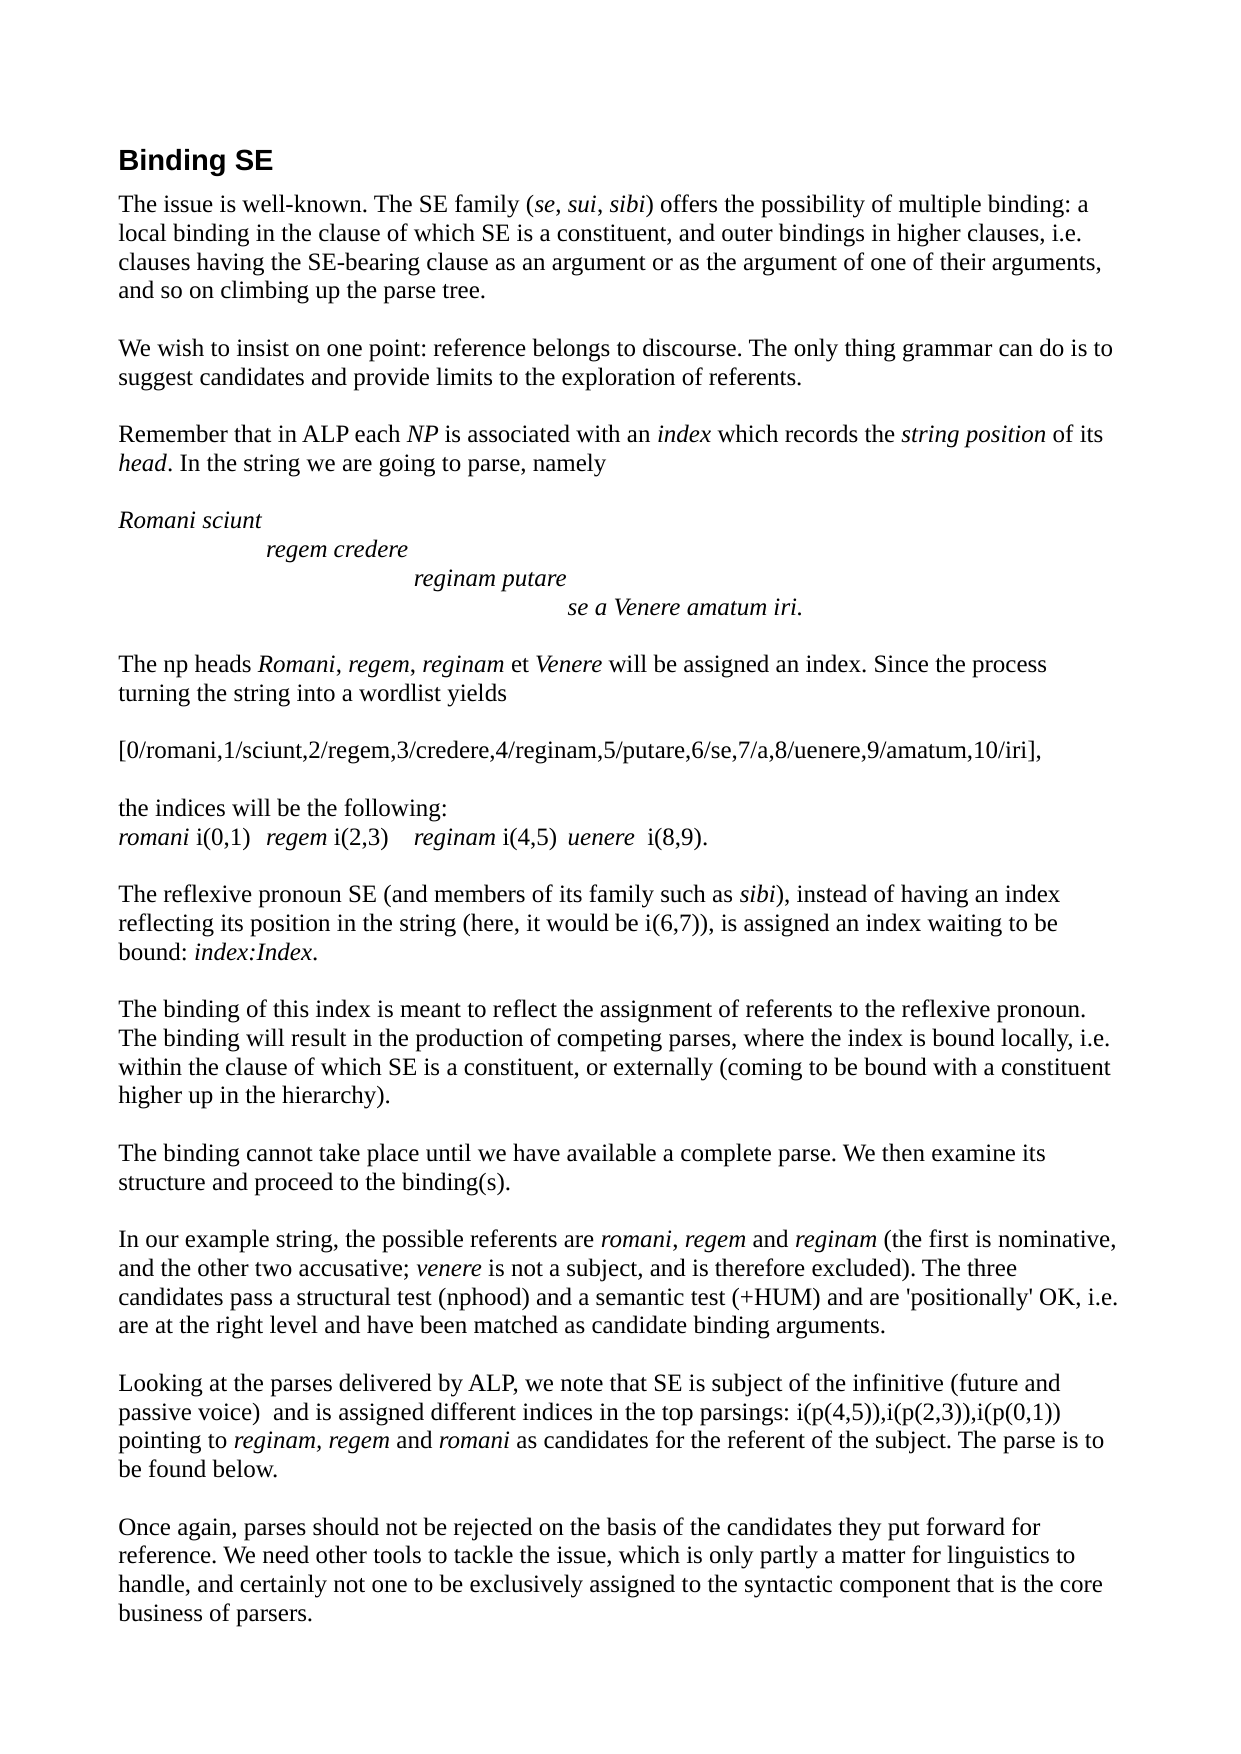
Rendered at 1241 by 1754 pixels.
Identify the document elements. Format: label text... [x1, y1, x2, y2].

text Remember that in ALP each NP is associated with an index which records the string position of its head. In the string we are going to parse, namely [118, 419, 1122, 477]
subtitle Binding SE [118, 143, 1122, 177]
text The binding of this index is meant to reflect the assignment of referents to the reflexive pronoun. The binding will result in the production of competing parses, where the index is bound locally, i.e. within the clause of which SE is a constituent, or externally (coming to be bound with a constituent higher up in the hierarchy). [118, 994, 1122, 1109]
text Looking at the parses delivered by ALP, we note that SE is subject of the infinitive (future and passive voice) and is assigned different indices in the top parsings: i(p(4,5)),i(p(2,3)),i(p(0,1)) pointing to reginam, regem and romani as candidates for the referent of the subject. The parse is to be found below. [118, 1368, 1122, 1483]
text The reflexive pronoun SE (and members of its family such as sibi), instead of having an index reflecting its position in the string (here, it would be i(6,7)), is assigned an index waiting to be bound: index:Index. [118, 879, 1122, 965]
text The issue is well-known. The SE family (se, sui, sibi) offers the possibility of multiple binding: a local binding in the clause of which SE is a constituent, and outer bindings in higher clauses, i.e. clauses having the SE-bearing clause as an argument or as the argument of one of their arguments, and so on climbing up the parse tree. [118, 189, 1122, 304]
text se a Venere amatum iri. [118, 592, 1122, 620]
text The np heads Romani, regem, reginam et Venere will be assigned an index. Since the process turning the string into a wordlist yields [118, 649, 1122, 707]
text In our example string, the possible referents are romani, regem and reginam (the first is nominative, and the other two accusative; venere is not a subject, and is therefore excluded). The three candidates pass a structural test (nphood) and a semantic test (+HUM) and are 'positionally' OK, i.e. are at the right level and have been matched as candidate binding arguments. [118, 1224, 1122, 1339]
text suggest candidates and provide limits to the exploration of referents. [118, 362, 1122, 390]
text The binding cannot take place until we have available a complete parse. We then examine its structure and proceed to the binding(s). [118, 1138, 1122, 1195]
text the indices will be the following: [118, 793, 1122, 822]
text We wish to insist on one point: reference belongs to discourse. The only thing grammar can do is to [118, 333, 1122, 362]
text reginam putare [118, 563, 1122, 592]
text regem credere [118, 534, 1122, 563]
text romani i(0,1) regem i(2,3) reginam i(4,5) uenere i(8,9). [118, 822, 1122, 850]
text Romani sciunt [118, 505, 1122, 534]
text Once again, parses should not be rejected on the basis of the candidates they put forward for reference. We need other tools to tackle the issue, which is only partly a matter for linguistics to handle, and certainly not one to be exclusively assigned to the syntactic component that is the core business of parsers. [118, 1512, 1122, 1627]
text [0/romani,1/sciunt,2/regem,3/credere,4/reginam,5/putare,6/se,7/a,8/uenere,9/amatum,10/iri], [118, 735, 1122, 764]
